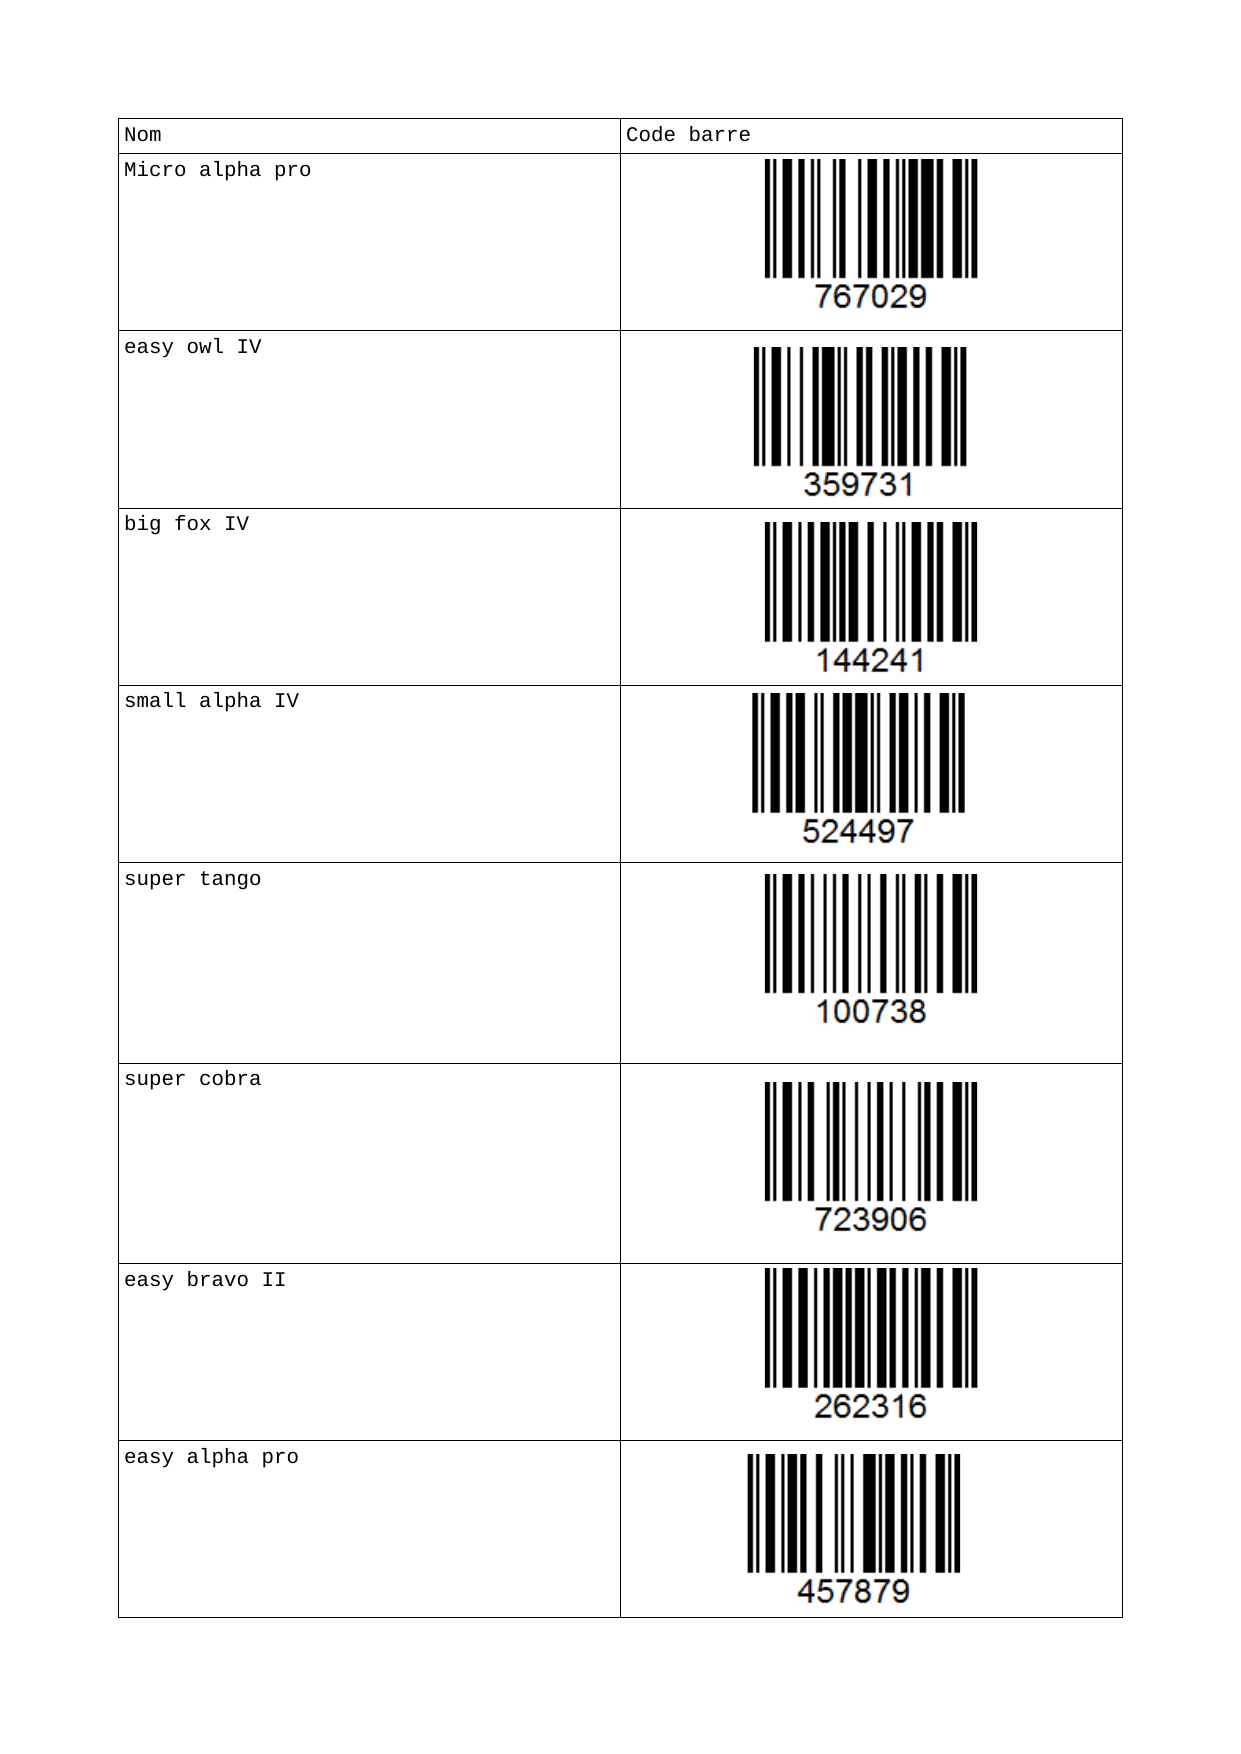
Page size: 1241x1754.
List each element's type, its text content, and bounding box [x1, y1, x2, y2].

table_header Code barre [621, 119, 1122, 153]
table_cell [621, 686, 1122, 862]
picture [753, 347, 967, 504]
table_cell [621, 863, 1122, 1062]
picture [764, 159, 978, 316]
table_cell easy owl IV [119, 331, 620, 507]
picture [764, 1268, 978, 1426]
table_cell big fox IV [119, 509, 620, 684]
picture [764, 522, 978, 680]
table_header Nom [119, 119, 620, 153]
picture [764, 874, 978, 1031]
table_cell [621, 331, 1122, 507]
table_cell [621, 1441, 1122, 1617]
table_cell [621, 509, 1122, 684]
table_cell Micro alpha pro [119, 154, 620, 330]
picture [752, 693, 965, 851]
table_cell [621, 1083, 1122, 1263]
picture [747, 1454, 961, 1611]
table_cell [621, 1064, 1122, 1082]
picture [764, 1082, 978, 1239]
table_cell [621, 1264, 1122, 1440]
table_cell super tango [119, 863, 620, 1062]
table_cell [621, 154, 1122, 330]
table_cell small alpha IV [119, 686, 620, 862]
table_cell easy bravo II [119, 1264, 620, 1440]
table_cell easy alpha pro [119, 1441, 620, 1617]
table_cell super cobra [119, 1064, 620, 1263]
